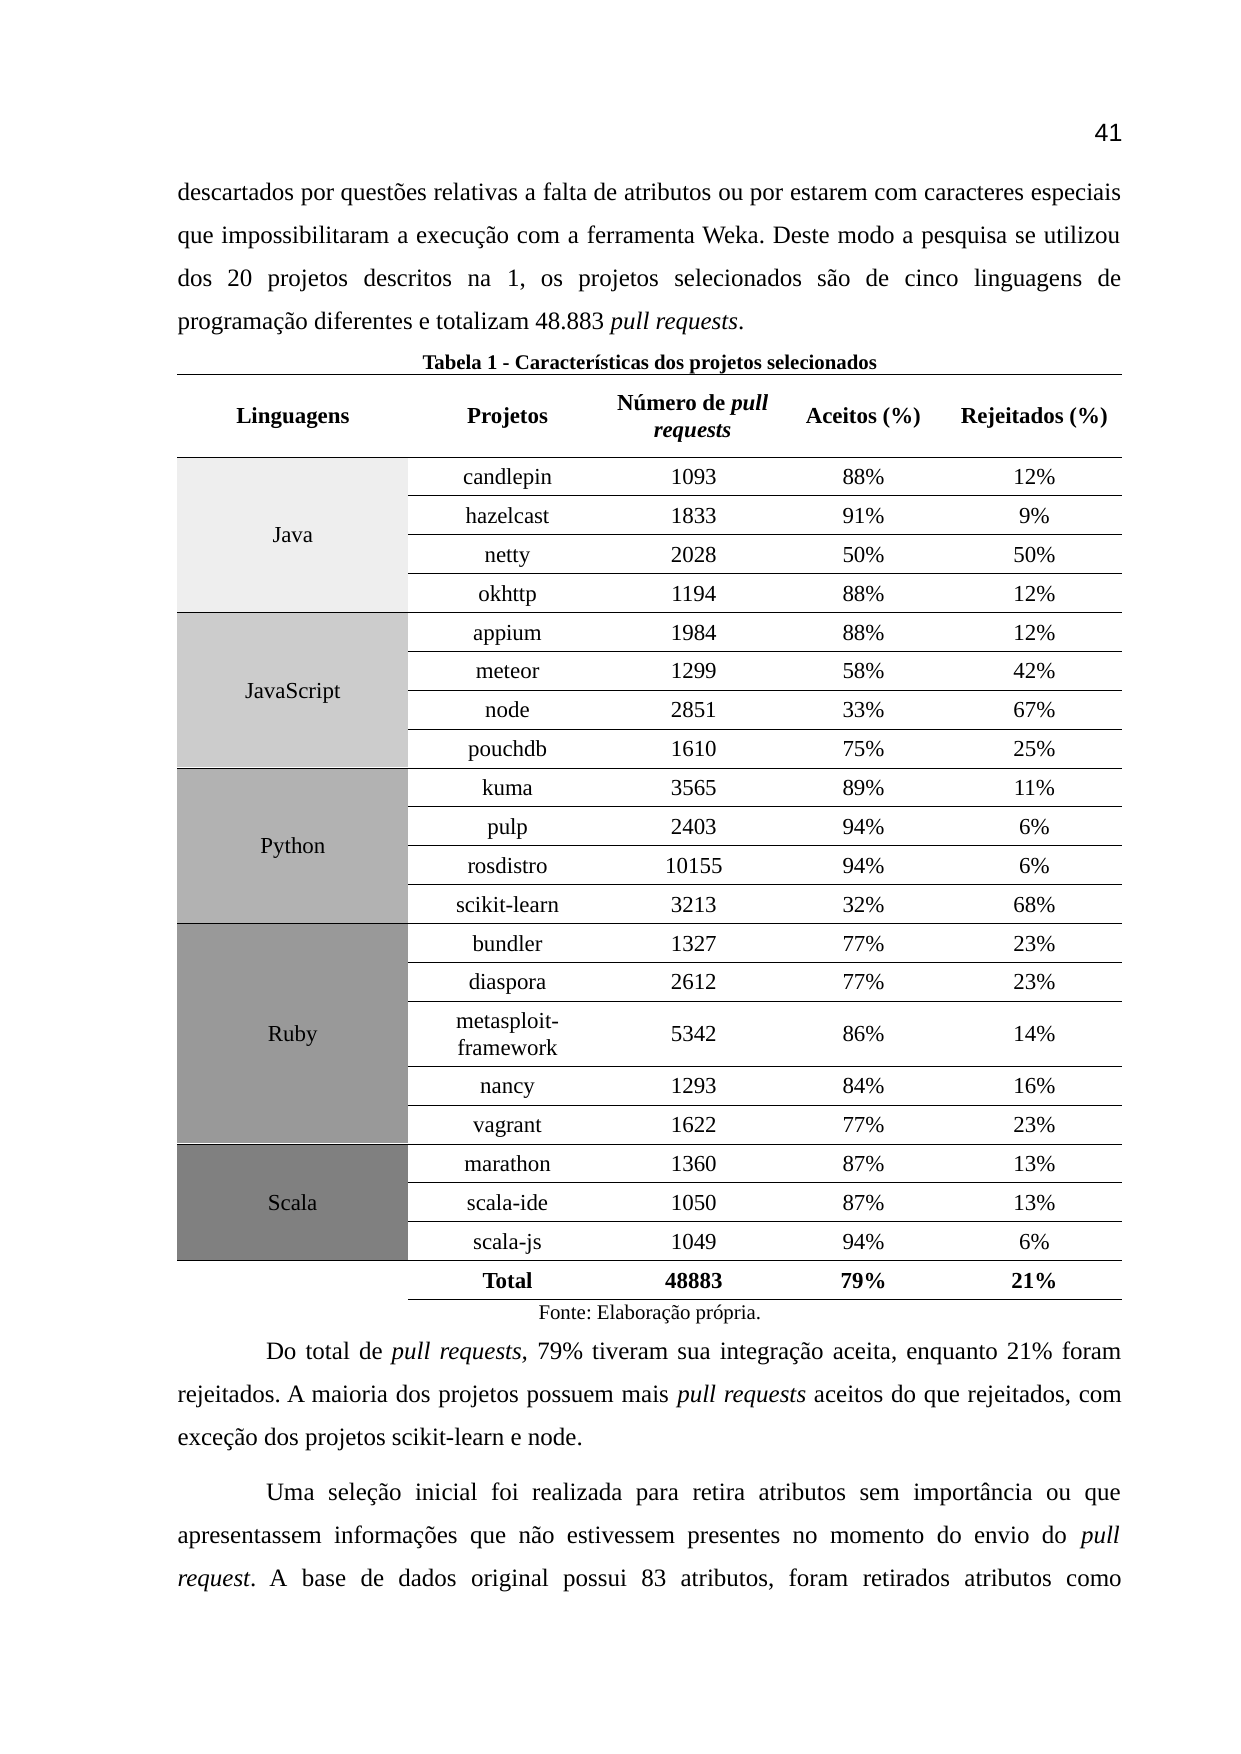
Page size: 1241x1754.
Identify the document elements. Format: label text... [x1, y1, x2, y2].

table_cell 1299 [607, 652, 780, 690]
text Do total de pull requests, 79% tiveram sua integração aceita, enquanto 21% foram rejeitados. A maioria dos projetos possuem mais pull requests aceitos do que rejeitados, com exceção dos projetos scikit-learn e node. [177, 1336, 1122, 1451]
table_cell 75% [780, 730, 946, 767]
table_cell 1360 [607, 1145, 780, 1182]
table_cell 58% [780, 652, 946, 690]
table_cell 77% [780, 963, 946, 1001]
table_cell 25% [946, 730, 1122, 767]
table_cell 67% [946, 691, 1122, 728]
table_cell 23% [946, 924, 1122, 962]
table_cell 14% [946, 1002, 1122, 1066]
table_cell 2851 [607, 691, 780, 728]
table_cell 86% [780, 1002, 946, 1066]
table_cell 32% [780, 885, 946, 923]
table_cell Python [177, 769, 408, 923]
table_cell 3213 [607, 885, 780, 923]
table_cell 23% [946, 1106, 1122, 1143]
table_cell 91% [780, 496, 946, 534]
table_cell 88% [780, 613, 946, 651]
table_cell 50% [946, 535, 1122, 573]
table_cell 16% [946, 1067, 1122, 1104]
table_cell pouchdb [408, 730, 607, 767]
table_cell 79% [780, 1261, 946, 1299]
table_cell candlepin [408, 458, 607, 495]
table_cell Scala [177, 1145, 408, 1260]
table_cell nancy [408, 1067, 607, 1104]
table_cell 42% [946, 652, 1122, 690]
table_cell vagrant [408, 1106, 607, 1143]
table_cell 12% [946, 458, 1122, 495]
table_cell scala-js [408, 1222, 607, 1260]
table_cell 48883 [607, 1261, 780, 1299]
table_cell 12% [946, 574, 1122, 612]
table_cell 5342 [607, 1002, 780, 1066]
table_cell hazelcast [408, 496, 607, 534]
table_cell 94% [780, 1222, 946, 1260]
table_cell 1984 [607, 613, 780, 651]
table_cell 77% [780, 924, 946, 962]
table_cell Java [177, 458, 408, 612]
table_cell node [408, 691, 607, 728]
table_cell meteor [408, 652, 607, 690]
table_cell 3565 [607, 769, 780, 806]
table_cell JavaScript [177, 613, 408, 767]
text A base de dados possui ao todo 83 atributos sobre 30 projetos, todavia alguns projetos não poderiam ser utilizados nessa pesquisa, sendo que 10 dos projetos foram descartados por questões relativas a falta de atributos ou por estarem com caracteres especiais que impossibilitaram a execução com a ferramenta Weka. Deste modo a pesquisa se utilizou dos 20 projetos descritos na Tabela 1, os projetos selecionados são de cinco linguagens de programação diferentes e totalizam 48.883 pull requests. [177, 177, 1122, 335]
table_cell 1194 [607, 574, 780, 612]
table_cell bundler [408, 924, 607, 962]
table_cell 33% [780, 691, 946, 728]
table_cell Total [408, 1261, 607, 1299]
table_cell 13% [946, 1183, 1122, 1221]
table_cell scala-ide [408, 1183, 607, 1221]
table_cell 88% [780, 574, 946, 612]
table_cell okhttp [408, 574, 607, 612]
table_cell 94% [780, 846, 946, 884]
text Fonte: Elaboração própria. [177, 1300, 1122, 1324]
table_cell 84% [780, 1067, 946, 1104]
table_cell kuma [408, 769, 607, 806]
table_cell diaspora [408, 963, 607, 1001]
table_cell 6% [946, 846, 1122, 884]
table_cell 1833 [607, 496, 780, 534]
table_cell 88% [780, 458, 946, 495]
table_header Aceitos (%) [780, 375, 946, 457]
table_cell appium [408, 613, 607, 651]
table_cell pulp [408, 807, 607, 845]
table_cell 2612 [607, 963, 780, 1001]
table_cell 89% [780, 769, 946, 806]
table_cell 50% [780, 535, 946, 573]
table_cell 87% [780, 1145, 946, 1182]
table_cell 2403 [607, 807, 780, 845]
table_cell 1610 [607, 730, 780, 767]
table_cell 1293 [607, 1067, 780, 1104]
table_cell 10155 [607, 846, 780, 884]
table_cell 21% [946, 1261, 1122, 1299]
table_cell metasploit-framework [408, 1002, 607, 1066]
table_cell 1327 [607, 924, 780, 962]
table_cell 1049 [607, 1222, 780, 1260]
table_header Projetos [408, 375, 607, 457]
table_cell scikit-learn [408, 885, 607, 923]
table_cell 77% [780, 1106, 946, 1143]
table_cell Ruby [177, 924, 408, 1143]
table_cell 11% [946, 769, 1122, 806]
table_cell 94% [780, 807, 946, 845]
table_cell 6% [946, 807, 1122, 845]
table_header Número de pull requests [607, 375, 780, 457]
table_cell 13% [946, 1145, 1122, 1182]
table_header Rejeitados (%) [946, 375, 1122, 457]
table_header Linguagens [177, 375, 408, 457]
table_cell 2028 [607, 535, 780, 573]
text Tabela 1 - Características dos projetos selecionados [177, 349, 1122, 374]
table_cell rosdistro [408, 846, 607, 884]
table_cell 87% [780, 1183, 946, 1221]
table_cell netty [408, 535, 607, 573]
table_cell [177, 1261, 408, 1299]
table_cell 1093 [607, 458, 780, 495]
table_cell 1050 [607, 1183, 780, 1221]
table_cell 68% [946, 885, 1122, 923]
table_cell 9% [946, 496, 1122, 534]
table_cell 12% [946, 613, 1122, 651]
text Uma seleção inicial foi realizada para retira atributos sem importância ou que apresentassem informações que não estivessem presentes no momento do envio do pull request. A base de dados original possui 83 atributos, foram retirados atributos como [177, 1477, 1122, 1592]
table_cell marathon [408, 1145, 607, 1182]
table_cell 23% [946, 963, 1122, 1001]
table_cell 1622 [607, 1106, 780, 1143]
table_cell 6% [946, 1222, 1122, 1260]
